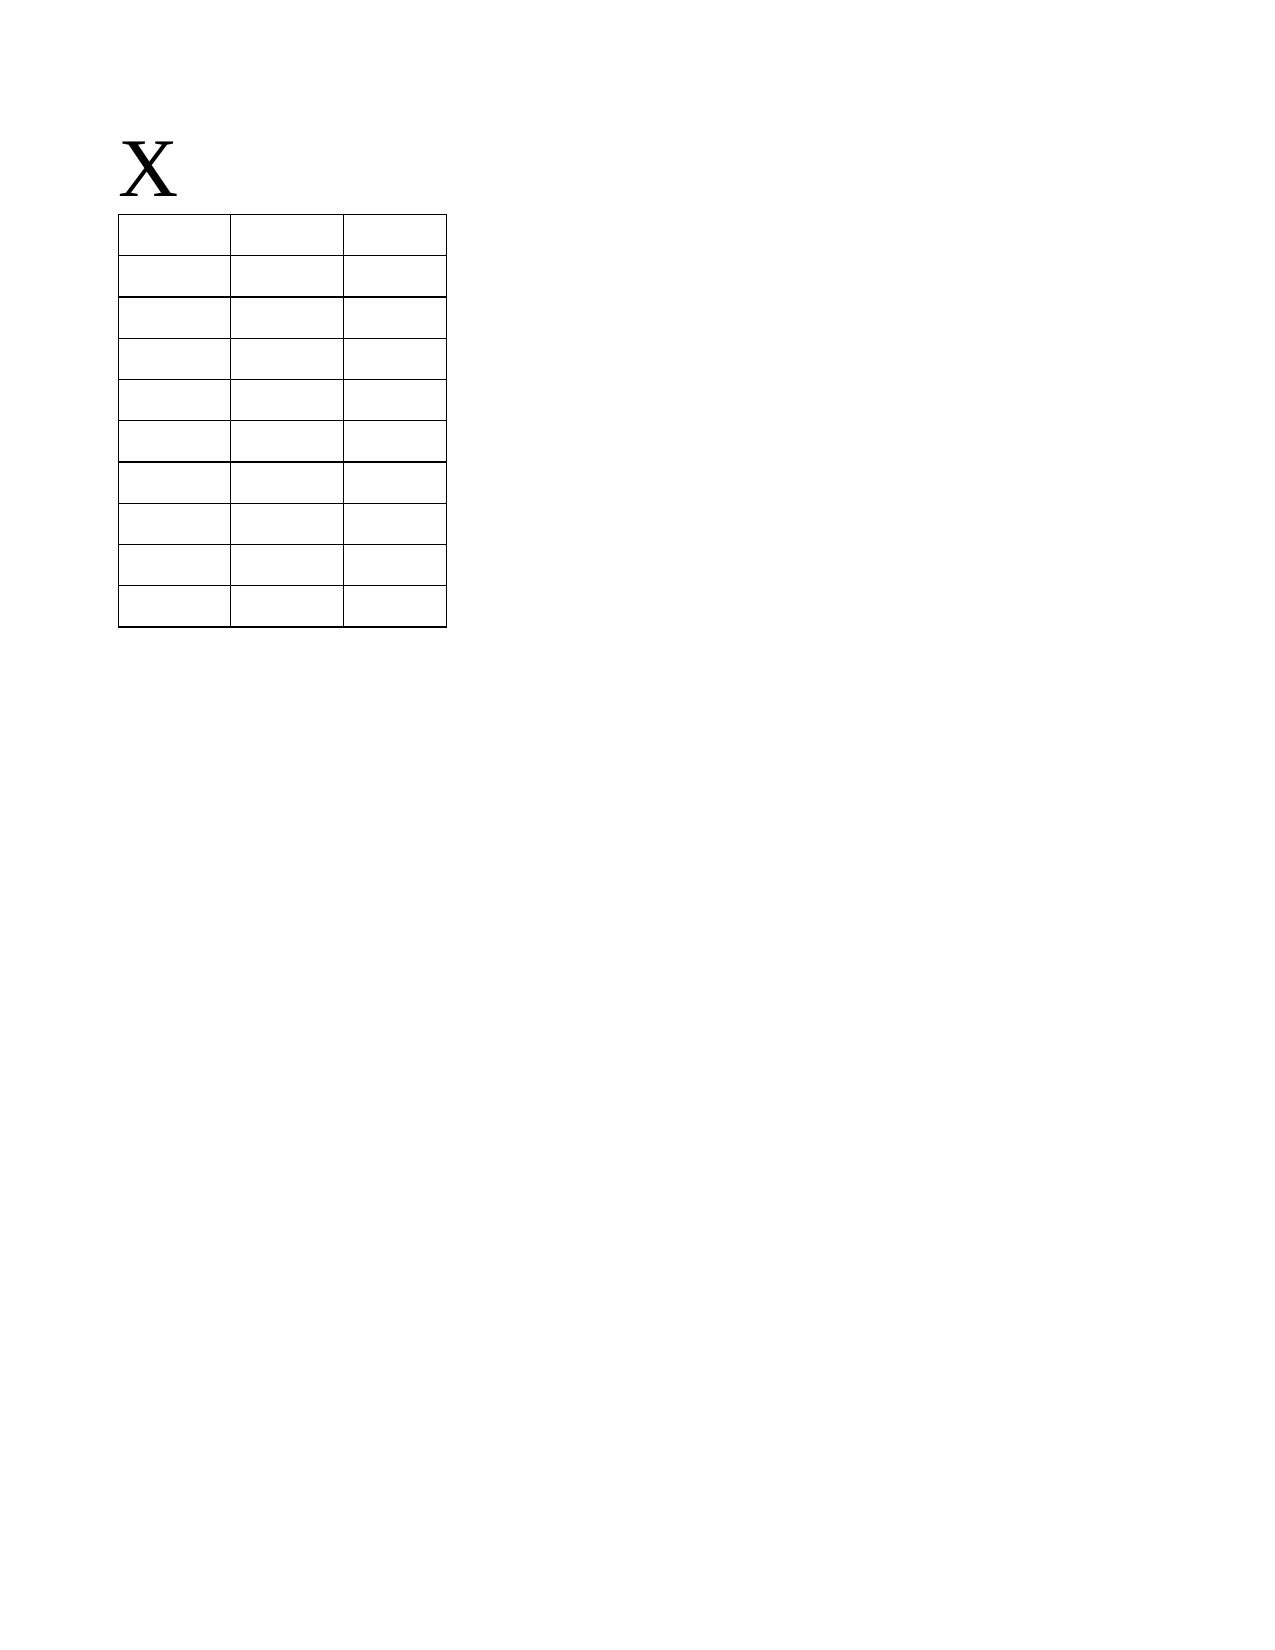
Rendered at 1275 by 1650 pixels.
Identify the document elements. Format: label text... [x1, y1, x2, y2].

table_cell [344, 339, 446, 379]
table_cell [344, 545, 446, 585]
table_header [119, 215, 230, 255]
table_cell [231, 421, 343, 461]
table_cell [119, 298, 230, 338]
table_cell [119, 545, 230, 585]
table_cell [344, 380, 446, 420]
table_cell [231, 380, 343, 420]
table_cell [344, 256, 446, 296]
table_cell [119, 256, 230, 296]
table_cell [344, 586, 446, 626]
table_cell [119, 586, 230, 626]
table_cell [231, 298, 343, 338]
table_cell [119, 421, 230, 461]
table_cell [344, 463, 446, 503]
table_cell [119, 380, 230, 420]
table_cell [344, 504, 446, 544]
table_cell [231, 256, 343, 296]
table_cell [231, 504, 343, 544]
table_header [231, 215, 343, 255]
text X [118, 118, 1157, 214]
table_cell [231, 339, 343, 379]
table_cell [231, 463, 343, 503]
table_cell [231, 586, 343, 626]
table_header [344, 215, 446, 255]
table_cell [344, 298, 446, 338]
table_cell [231, 545, 343, 585]
table_cell [119, 339, 230, 379]
table_cell [344, 421, 446, 461]
table_cell [119, 463, 230, 503]
table_cell [119, 504, 230, 544]
